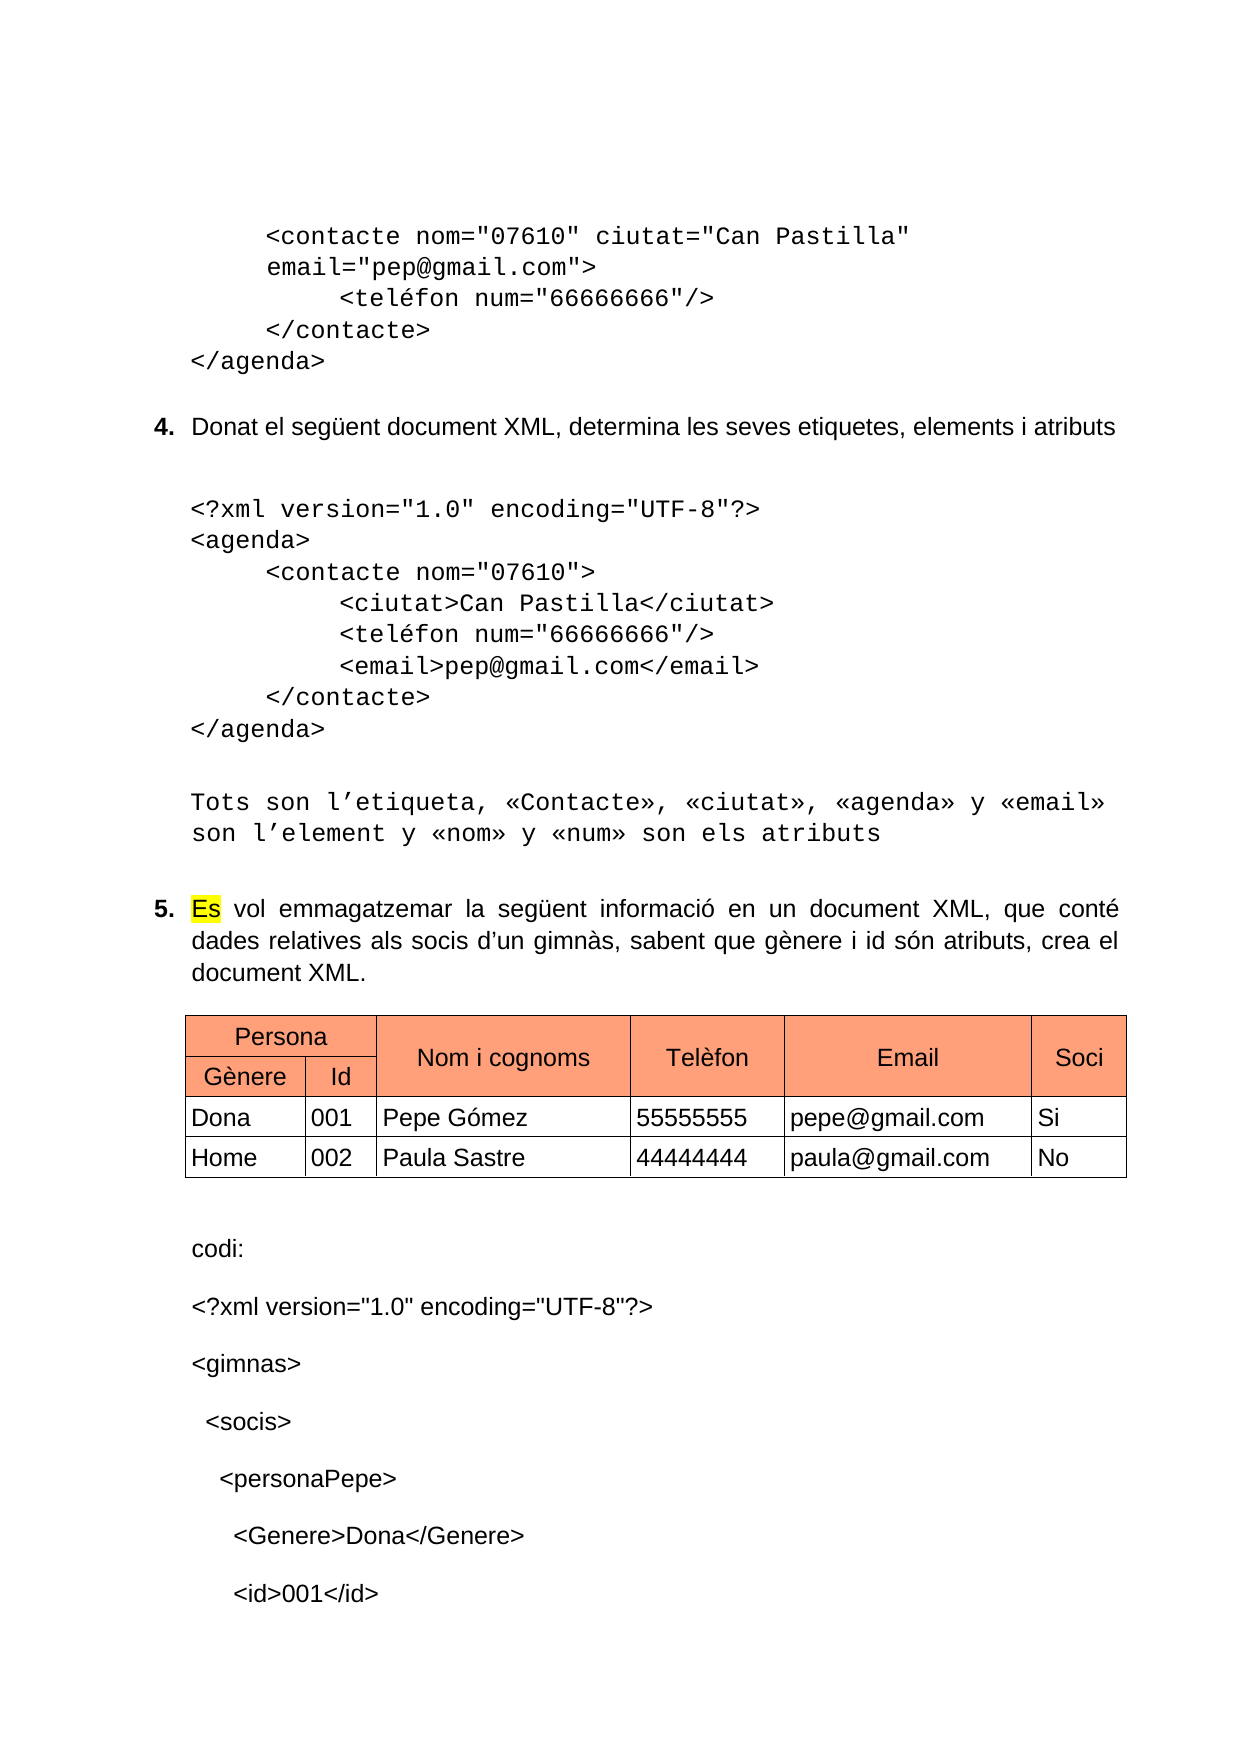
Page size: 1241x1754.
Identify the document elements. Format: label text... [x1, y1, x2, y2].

table_cell pepe@gmail.com [785, 1097, 1031, 1136]
table_cell 55555555 [631, 1097, 784, 1136]
text </agenda> [190, 716, 1121, 745]
text <Genere>Dona</Genere> [191, 1521, 1121, 1550]
text <?xml version="1.0" encoding="UTF-8"?> [190, 496, 1121, 524]
table_header Persona [186, 1016, 376, 1056]
text <email>pep@gmail.com</email> [339, 653, 1121, 682]
text </agenda> [190, 349, 1121, 377]
text </contacte> [265, 317, 1121, 346]
table_cell Gènere [186, 1057, 305, 1096]
text codi: [191, 1234, 1121, 1263]
table_cell paula@gmail.com [785, 1137, 1031, 1176]
text <contacte nom="07610" ciutat="Can Pastilla" email="pep@gmail.com"> [265, 223, 1121, 283]
text <socis> [191, 1406, 1121, 1435]
text <agenda> [190, 528, 1121, 556]
text <id>001</id> [191, 1579, 1121, 1607]
text <teléfon num="66666666"/> [339, 622, 1121, 650]
table_cell Home [186, 1137, 305, 1176]
table_cell Paula Sastre [377, 1137, 630, 1176]
table_header Soci [1032, 1016, 1126, 1096]
table_cell 001 [306, 1097, 376, 1136]
table_cell Dona [186, 1097, 305, 1136]
text <ciutat>Can Pastilla</ciutat> [339, 591, 1121, 619]
list Es vol emmagatzemar la següent informació en un document XML, que conté dades relatives als socis d’un gimnàs, sabent que gènere i id són atributs, crea el document XML. [154, 894, 1121, 986]
table_header Telèfon [631, 1016, 784, 1096]
text Tots son l’etiqueta, «Contacte», «ciutat», «agenda» y «email» son l’element y «nom» y «num» son els atributs [190, 790, 1121, 849]
table_cell Si [1032, 1097, 1126, 1136]
table_cell No [1032, 1137, 1126, 1176]
table_header Nom i cognoms [377, 1016, 630, 1096]
text <teléfon num="66666666"/> [339, 286, 1121, 314]
list Donat el següent document XML, determina les seves etiquetes, elements i atributs [154, 412, 1121, 441]
table_header Email [785, 1016, 1031, 1096]
table_cell Id [306, 1057, 376, 1096]
text <contacte nom="07610"> [265, 559, 1121, 587]
text <?xml version="1.0" encoding="UTF-8"?> [191, 1292, 1121, 1320]
table_cell 44444444 [631, 1137, 784, 1176]
table_cell Pepe Gómez [377, 1097, 630, 1136]
text <personaPepe> [191, 1464, 1121, 1493]
text <gimnas> [191, 1349, 1121, 1378]
table_cell 002 [306, 1137, 376, 1176]
text </contacte> [265, 685, 1121, 713]
